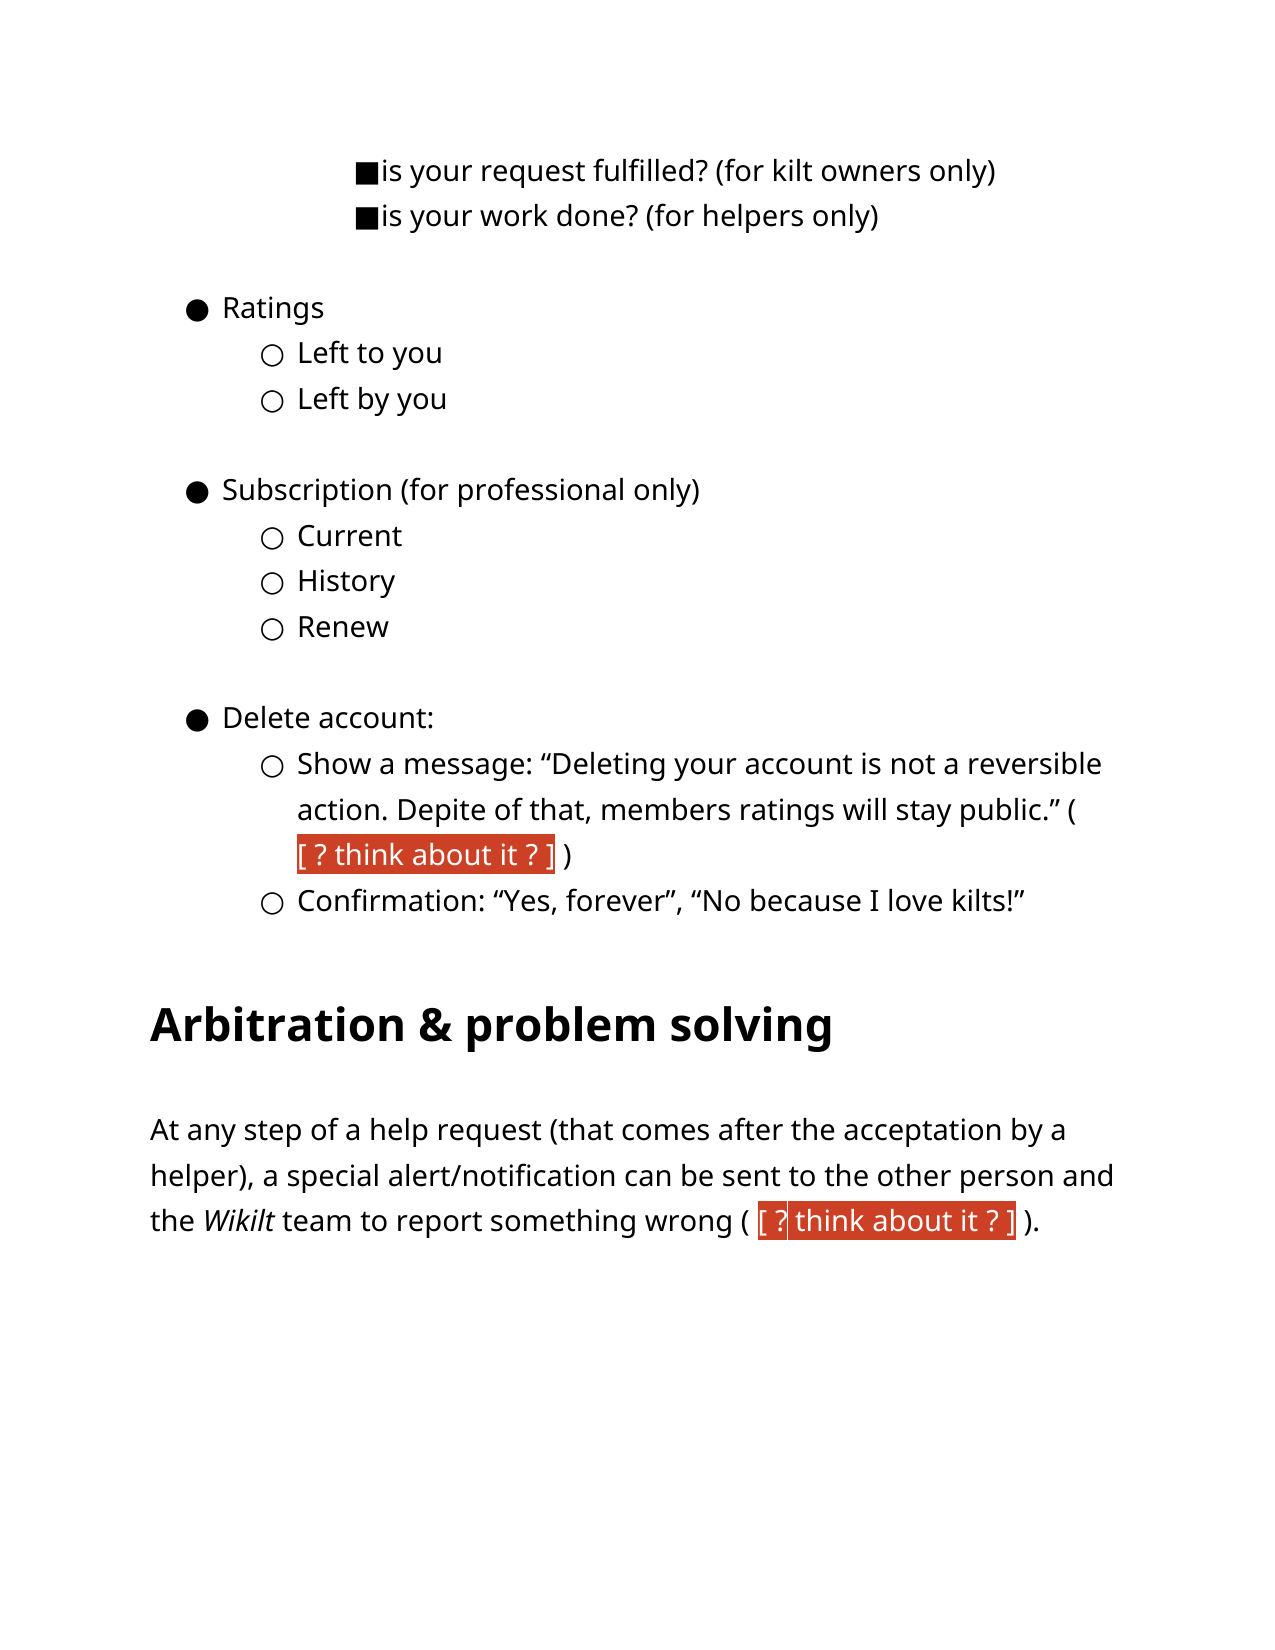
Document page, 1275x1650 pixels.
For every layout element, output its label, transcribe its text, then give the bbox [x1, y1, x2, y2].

list is your work done? (for helpers only) [353, 196, 1122, 235]
list Ratings [184, 287, 1122, 327]
list Renew [259, 606, 1122, 646]
text At any step of a help request (that comes after the acceptation by a helper), a special alert/notification can be sent to the other person and the Wikilt team to report something wrong ( [ ? think about it ? ] ). [150, 1109, 1125, 1240]
list Left to you [259, 332, 1122, 372]
list History [259, 561, 1122, 600]
list Delete account: [184, 697, 1122, 737]
subtitle Arbitration & problem solving [150, 992, 1125, 1054]
list Confirmation: “Yes, forever”, “No because I love kilts!” [259, 880, 1122, 920]
list Subscription (for professional only) [184, 469, 1122, 509]
list Current [259, 515, 1122, 555]
list is your request fulfilled? (for kilt owners only) [353, 150, 1122, 190]
list Show a message: “Deleting your account is not a reversible action. Depite of that, members ratings will stay public.” ( [ ? think about it ? ] ) [259, 743, 1122, 874]
list Left by you [259, 378, 1122, 418]
